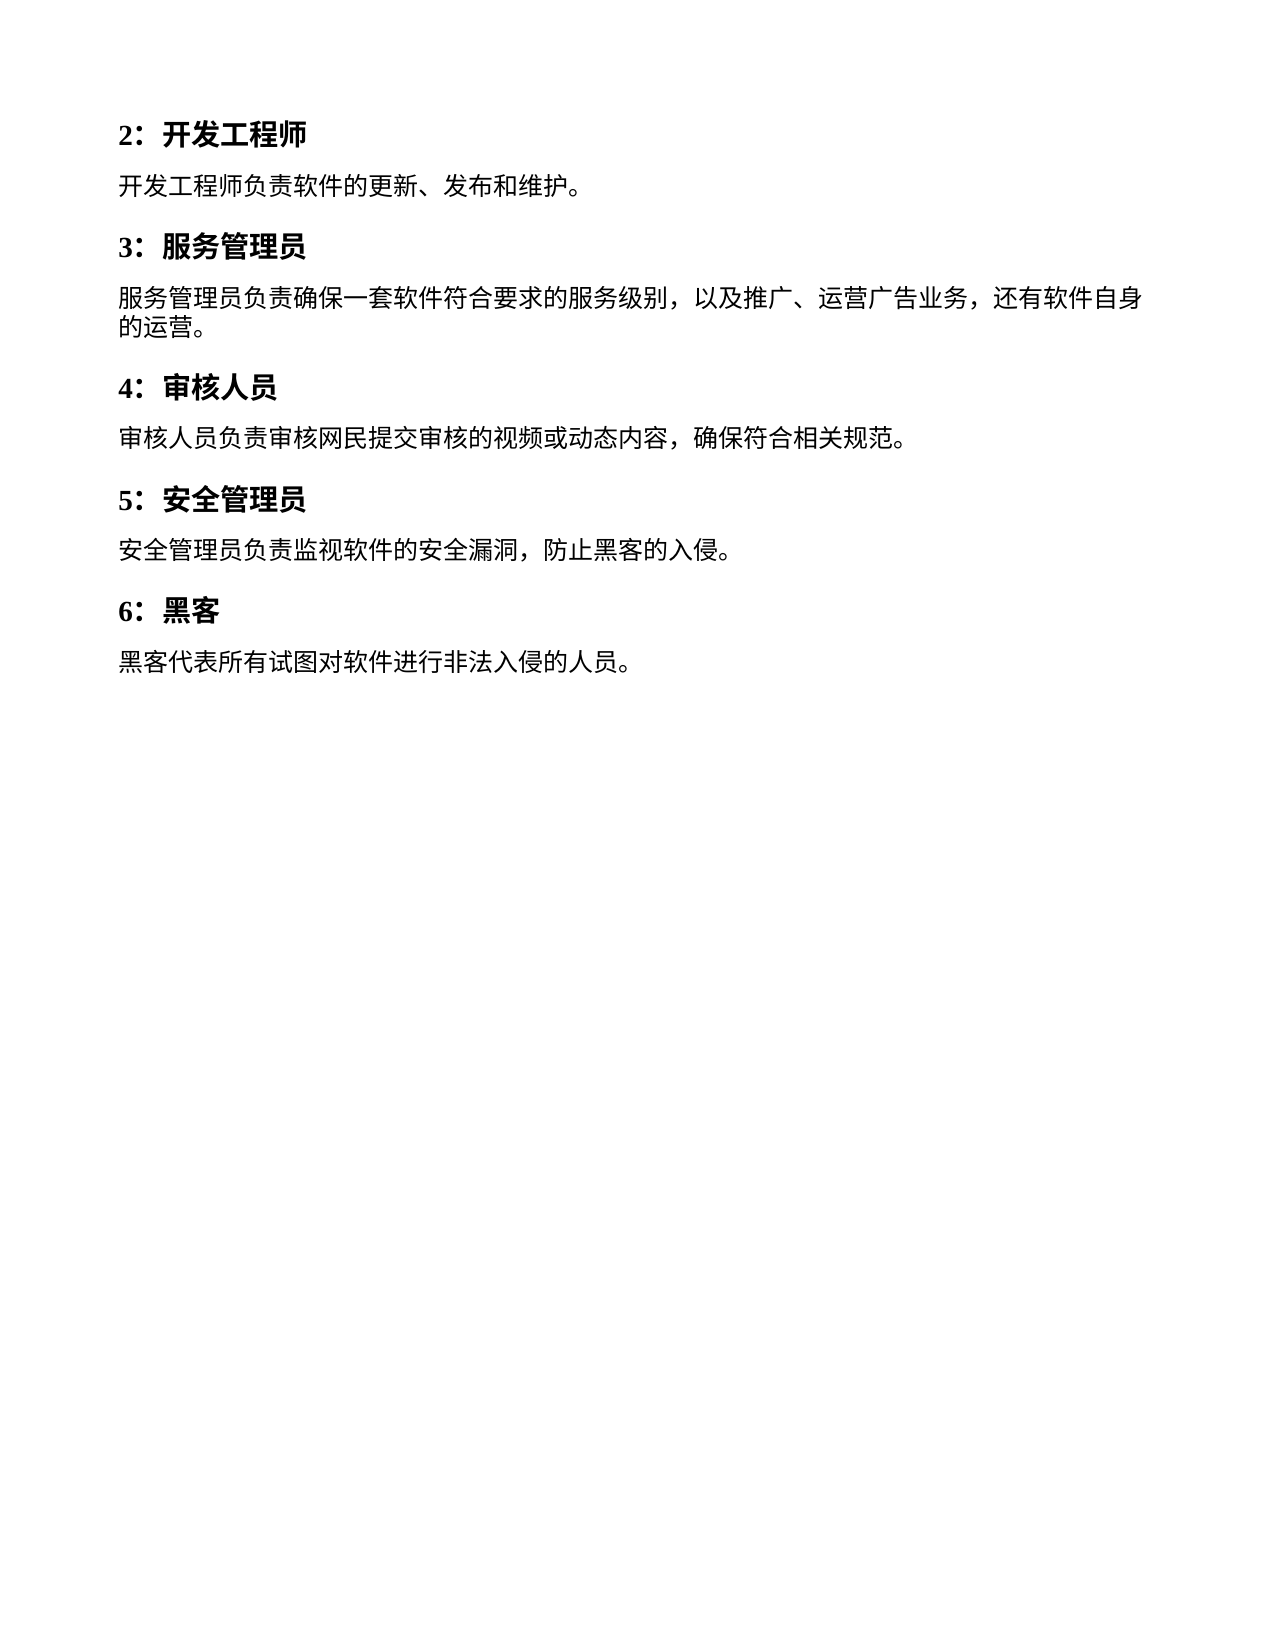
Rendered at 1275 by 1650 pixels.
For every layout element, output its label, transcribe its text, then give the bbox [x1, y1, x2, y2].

text 审核人员负责审核网民提交审核的视频或动态内容，确保符合相关规范。 [118, 425, 1157, 454]
text 黑客代表所有试图对软件进行非法入侵的人员。 [118, 648, 1157, 677]
text 开发工程师负责软件的更新、发布和维护。 [118, 172, 1157, 201]
text 2：开发工程师 [118, 118, 1157, 152]
text 3：服务管理员 [118, 230, 1157, 264]
text 安全管理员负责监视软件的安全漏洞，防止黑客的入侵。 [118, 536, 1157, 566]
text 6：黑客 [118, 594, 1157, 628]
text 4：审核人员 [118, 371, 1157, 405]
text 服务管理员负责确保一套软件符合要求的服务级别，以及推广、运营广告业务，还有软件自身的运营。 [118, 284, 1157, 342]
text 5：安全管理员 [118, 483, 1157, 517]
